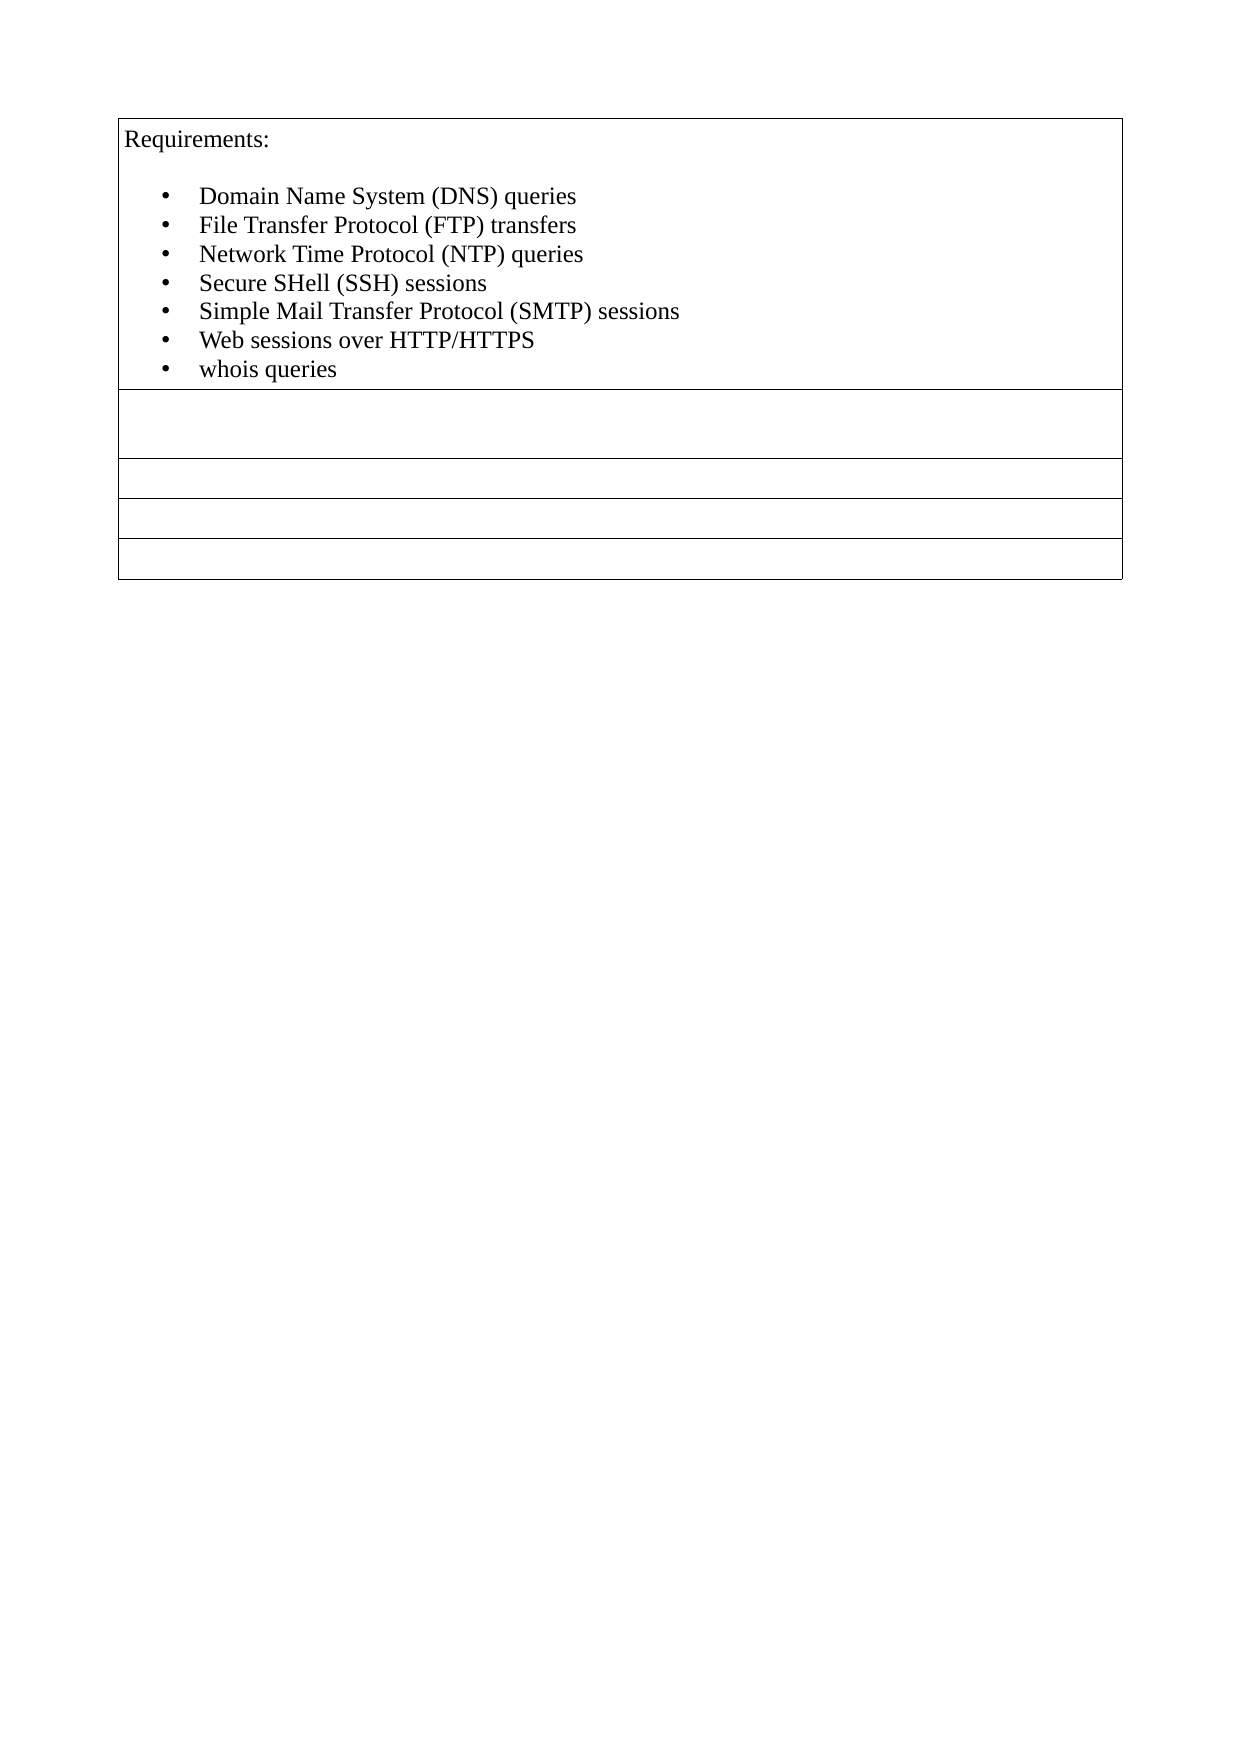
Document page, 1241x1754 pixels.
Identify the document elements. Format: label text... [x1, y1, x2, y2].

table_cell [119, 539, 1122, 578]
table_cell [119, 459, 1122, 498]
table_header Requirements: Domain Name System (DNS) queries File Transfer Protocol (FTP) transfers Network Time Protocol (NTP) queries Secure SHell (SSH) sessions Simple Mail Transfer Protocol (SMTP) sessions Web sessions over HTTP/HTTPS whois queries [119, 119, 1122, 388]
table_cell [119, 499, 1122, 538]
table_cell [119, 390, 1122, 457]
